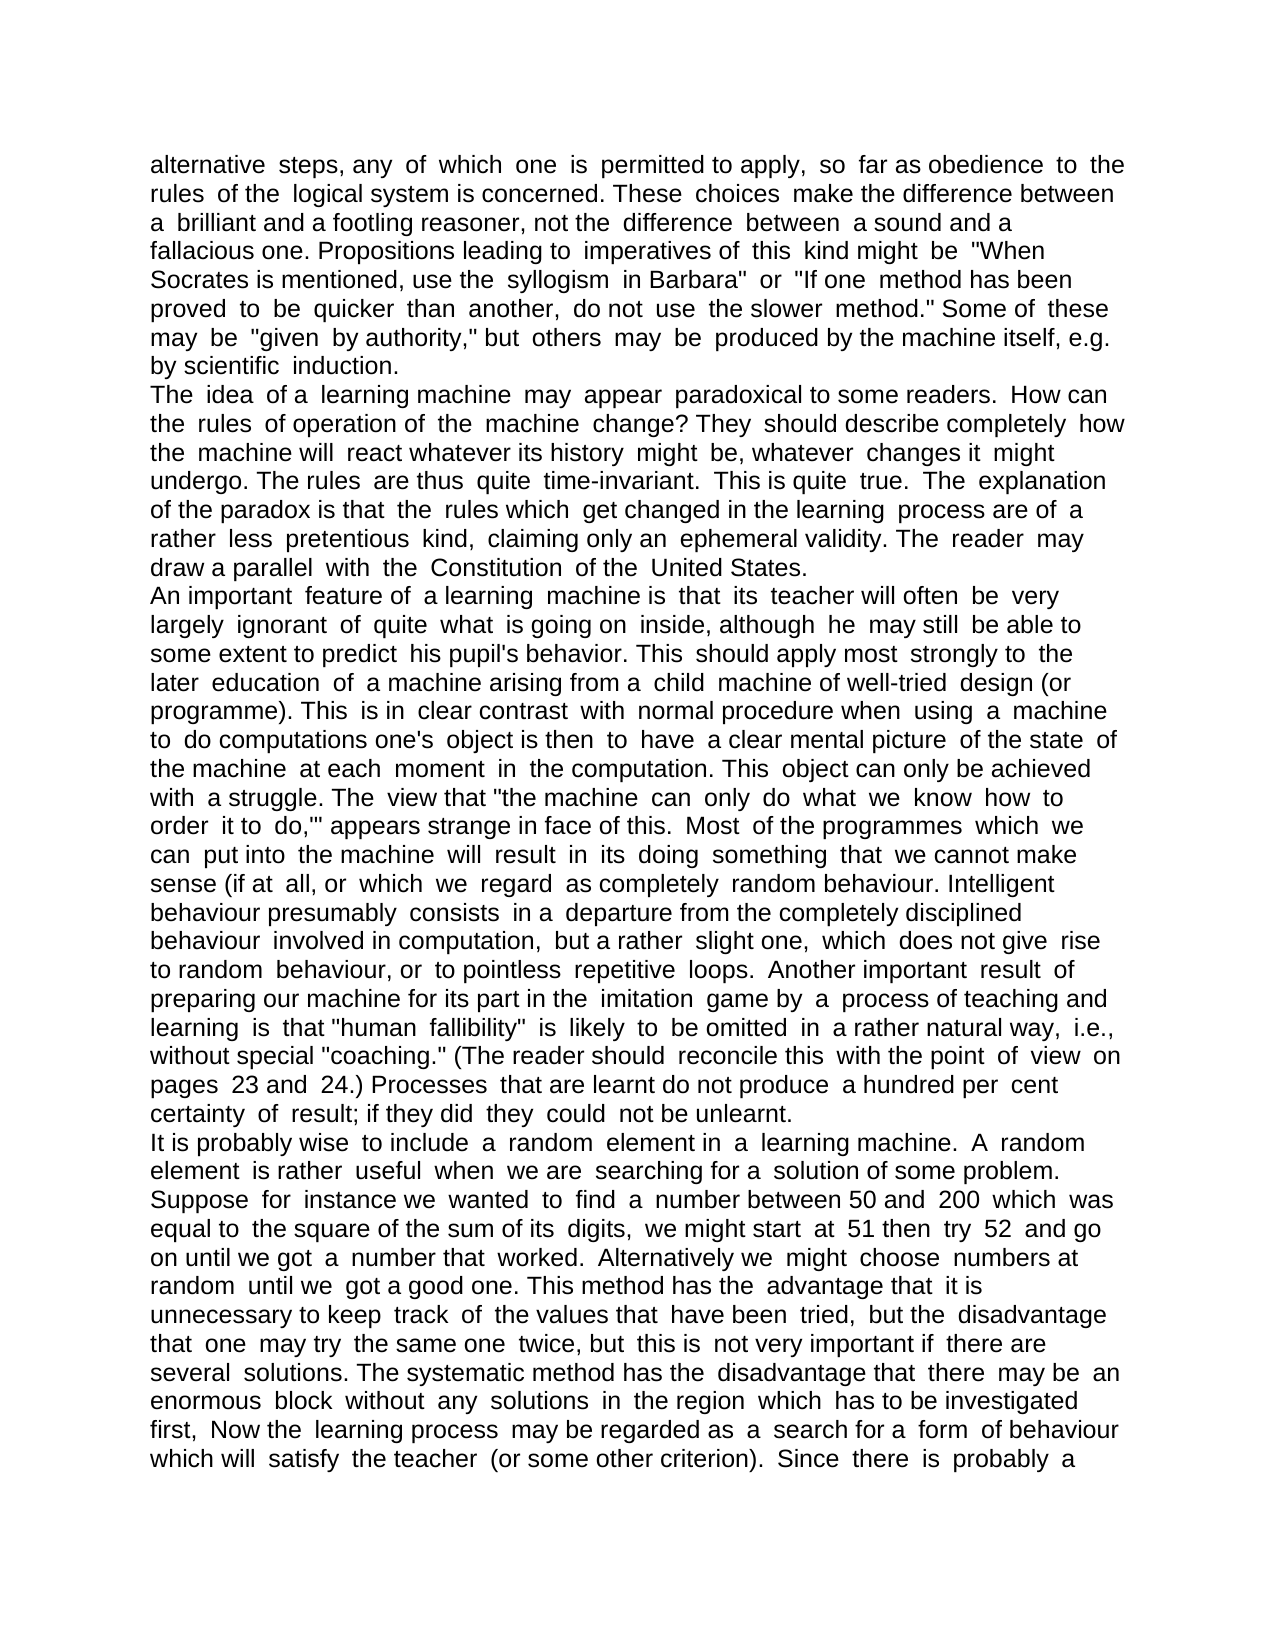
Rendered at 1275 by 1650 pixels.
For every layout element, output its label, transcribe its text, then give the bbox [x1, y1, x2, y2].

text An important feature of a learning machine is that its teacher will often be very largely ignorant of quite what is going on inside, although he may still be able to some extent to predict his pupil's behavior. This should apply most strongly to the later education of a machine arising from a child machine of well-tried design (or programme). This is in clear contrast with normal procedure when using a machine to do computations one's object is then to have a clear mental picture of the state of the machine at each moment in the computation. This object can only be achieved with a struggle. The view that "the machine can only do what we know how to order it to do,"' appears strange in face of this. Most of the programmes which we can put into the machine will result in its doing something that we cannot make sense (if at all, or which we regard as completely random behaviour. Intelligent behaviour presumably consists in a departure from the completely disciplined behaviour involved in computation, but a rather slight one, which does not give rise to random behaviour, or to pointless repetitive loops. Another important result of preparing our machine for its part in the imitation game by a process of teaching and learning is that "human fallibility" is likely to be omitted in a rather natural way, i.e., without special "coaching." (The reader should reconcile this with the point of view on pages 23 and 24.) Processes that are learnt do not produce a hundred per cent certainty of result; if they did they could not be unlearnt. [150, 581, 1125, 1127]
text alternative steps, any of which one is permitted to apply, so far as obedience to the rules of the logical system is concerned. These choices make the difference between a brilliant and a footling reasoner, not the difference between a sound and a fallacious one. Propositions leading to imperatives of this kind might be "When Socrates is mentioned, use the syllogism in Barbara" or "If one method has been proved to be quicker than another, do not use the slower method." Some of these may be "given by authority," but others may be produced by the machine itself, e.g. by scientific induction. [150, 150, 1125, 380]
text It is probably wise to include a random element in a learning machine. A random element is rather useful when we are searching for a solution of some problem. Suppose for instance we wanted to find a number between 50 and 200 which was equal to the square of the sum of its digits, we might start at 51 then try 52 and go on until we got a number that worked. Alternatively we might choose numbers at random until we got a good one. This method has the advantage that it is unnecessary to keep track of the values that have been tried, but the disadvantage that one may try the same one twice, but this is not very important if there are several solutions. The systematic method has the disadvantage that there may be an enormous block without any solutions in the region which has to be investigated first, Now the learning process may be regarded as a search for a form of behaviour which will satisfy the teacher (or some other criterion). Since there is probably a [150, 1127, 1125, 1472]
text The idea of a learning machine may appear paradoxical to some readers. How can the rules of operation of the machine change? They should describe completely how the machine will react whatever its history might be, whatever changes it might undergo. The rules are thus quite time-invariant. This is quite true. The explanation of the paradox is that the rules which get changed in the learning process are of a rather less pretentious kind, claiming only an ephemeral validity. The reader may draw a parallel with the Constitution of the United States. [150, 380, 1125, 581]
